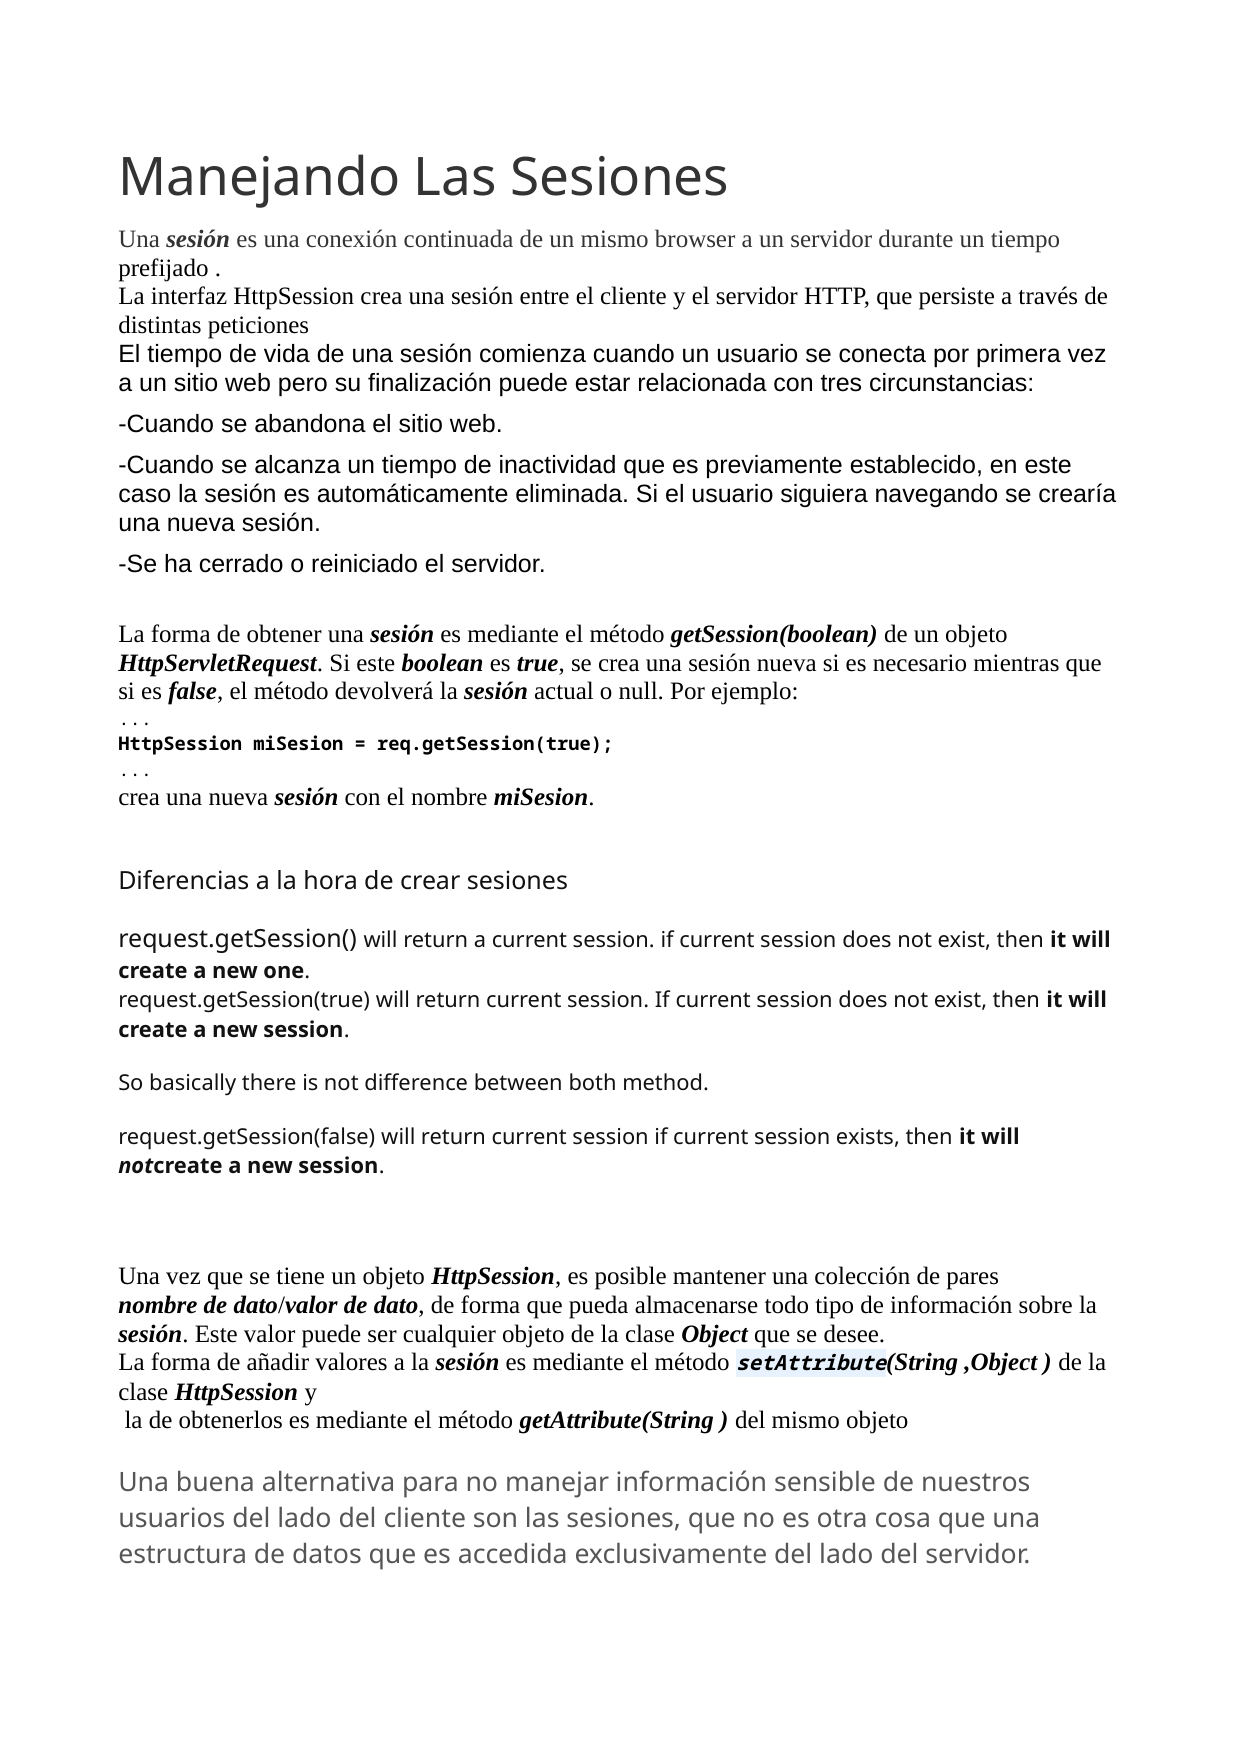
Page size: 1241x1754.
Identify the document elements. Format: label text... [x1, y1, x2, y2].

text nombre de dato/valor de dato, de forma que pueda almacenarse todo tipo de información sobre la [118, 1290, 1122, 1319]
text request.getSession() will return a current session. if current session does not exist, then it will create a new one. [118, 921, 1122, 984]
text request.getSession(false) will return current session if current session exists, then it will notcreate a new session. [118, 1121, 1122, 1180]
text request.getSession(true) will return current session. If current session does not exist, then it will create a new session. [118, 984, 1122, 1044]
text ... [118, 756, 1122, 782]
text -Cuando se alcanza un tiempo de inactividad que es previamente establecido, en este caso la sesión es automáticamente eliminada. Si el usuario siguiera navegando se crearía una nueva sesión. [118, 450, 1122, 536]
text La interfaz HttpSession crea una sesión entre el cliente y el servidor HTTP, que persiste a través de distintas peticiones [118, 281, 1122, 339]
text HttpServletRequest. Si este boolean es true, se crea una sesión nueva si es necesario mientras que [118, 648, 1122, 676]
text Diferencias a la hora de crear sesiones [118, 863, 1122, 897]
text la de obtenerlos es mediante el método getAttribute(String ) del mismo objeto [118, 1406, 1122, 1434]
text prefijado . [118, 253, 1122, 281]
text La forma de añadir valores a la sesión es mediante el método setAttribute(String ,Object ) de la clase HttpSession y [118, 1347, 1122, 1406]
text So basically there is not difference between both method. [118, 1067, 1122, 1097]
text ... [118, 705, 1122, 731]
text La forma de obtener una sesión es mediante el método getSession(boolean) de un objeto [118, 619, 1122, 648]
text -Se ha cerrado o reiniciado el servidor. [118, 549, 1122, 578]
text sesión. Este valor puede ser cualquier objeto de la clase Object que se desee. [118, 1319, 1122, 1347]
text crea una nueva sesión con el nombre miSesion. [118, 782, 1122, 810]
text -Cuando se abandona el sitio web. [118, 409, 1122, 438]
text Una sesión es una conexión continuada de un mismo browser a un servidor durante un tiempo [118, 224, 1122, 253]
text HttpSession miSesion = req.getSession(true); [118, 731, 1122, 756]
subtitle Manejando Las Sesiones [118, 139, 1122, 211]
text si es false, el método devolverá la sesión actual o null. Por ejemplo: [118, 676, 1122, 705]
text Una buena alternativa para no manejar información sensible de nuestros usuarios del lado del cliente son las sesiones, que no es otra cosa que una estructura de datos que es accedida exclusivamente del lado del servidor. [118, 1463, 1122, 1572]
text El tiempo de vida de una sesión comienza cuando un usuario se conecta por primera vez a un sitio web pero su finalización puede estar relacionada con tres circunstancias: [118, 339, 1122, 396]
text Una vez que se tiene un objeto HttpSession, es posible mantener una colección de pares [118, 1261, 1122, 1290]
